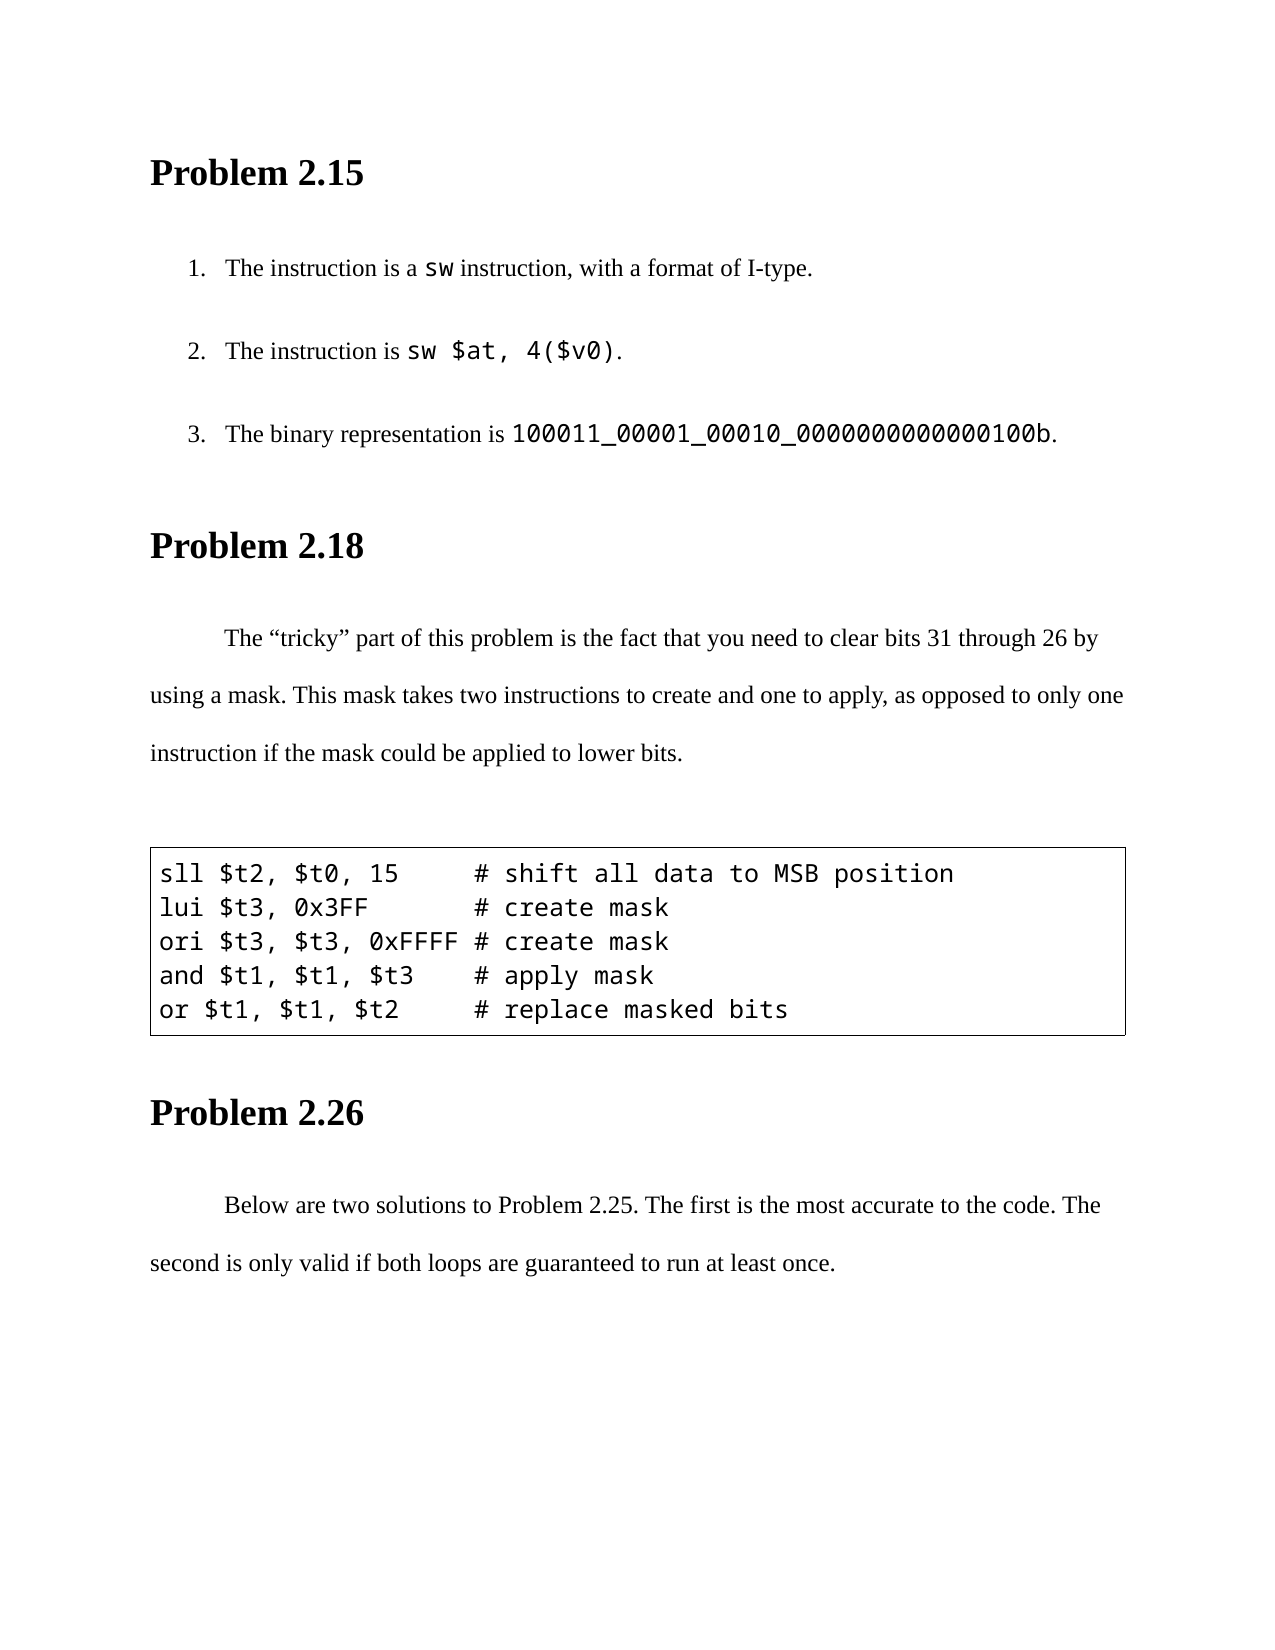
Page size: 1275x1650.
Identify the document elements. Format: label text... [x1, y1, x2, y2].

text sll $t2, $t0, 15 # shift all data to MSB position [159, 856, 1116, 890]
subtitle [151, 848, 1125, 1035]
text or $t1, $t1, $t2 # replace masked bits [159, 992, 1116, 1026]
text Below are two solutions to Problem 2.25. The first is the most accurate to the code. The second is only valid if both loops are guaranteed to run at least once. [150, 1190, 1125, 1276]
list The instruction is a sw instruction, with a format of I-type. [187, 250, 1125, 284]
text The “tricky” part of this problem is the fact that you need to clear bits 31 through 26 by using a mask. This mask takes two instructions to create and one to apply, as opposed to only one instruction if the mask could be applied to lower bits. [150, 623, 1125, 766]
list The instruction is sw $at, 4($v0). [187, 332, 1125, 367]
subtitle [150, 835, 1125, 847]
text and $t1, $t1, $t3 # apply mask [159, 958, 1116, 992]
subtitle Problem 2.15 [150, 150, 1125, 194]
text ori $t3, $t3, 0xFFFF # create mask [159, 924, 1116, 958]
subtitle Problem 2.26 [150, 1036, 1125, 1134]
text lui $t3, 0x3FF # create mask [159, 890, 1116, 924]
list The binary representation is 100011_00001_00010_0000000000000100b. [187, 415, 1125, 449]
subtitle Problem 2.18 [150, 523, 1125, 567]
